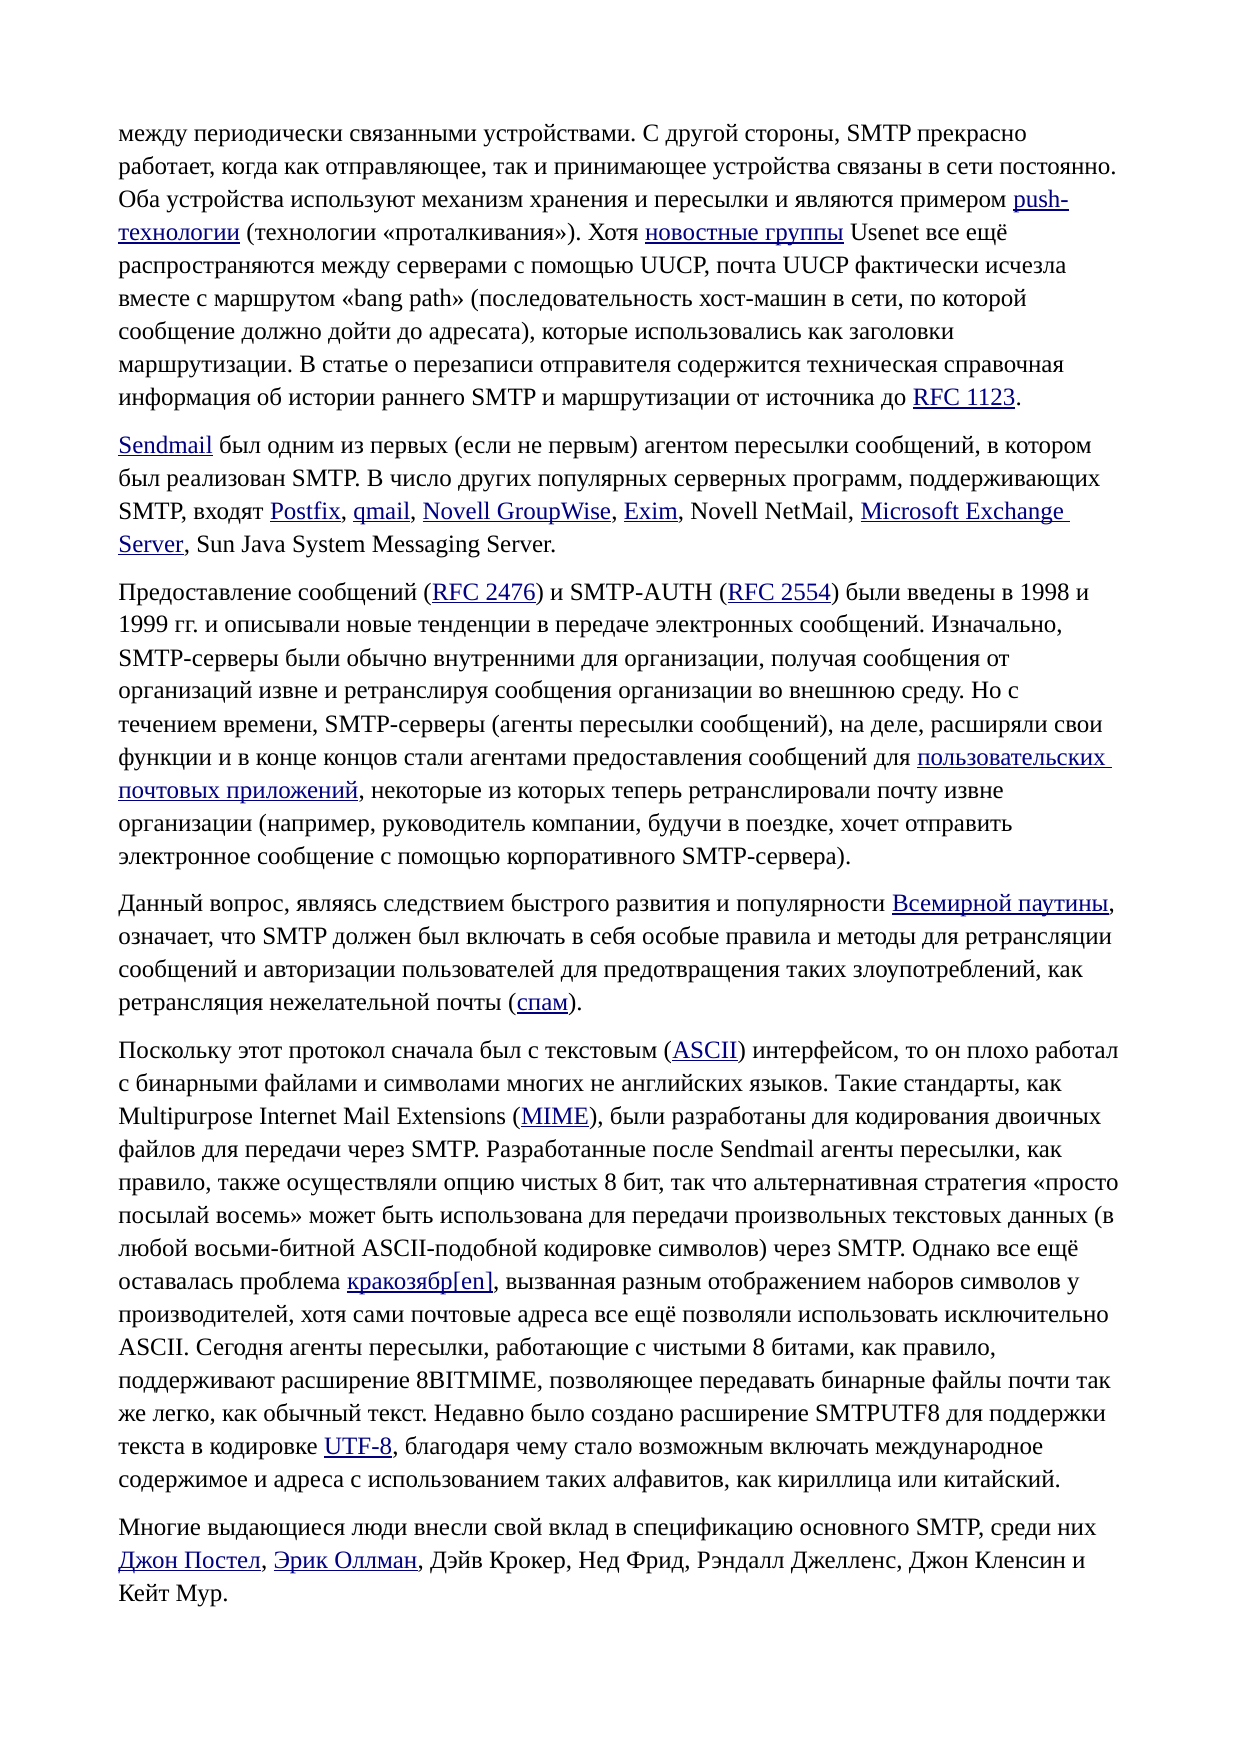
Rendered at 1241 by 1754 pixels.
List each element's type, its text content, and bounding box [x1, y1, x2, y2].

text Данный вопрос, являясь следствием быстрого развития и популярности Всемирной паутины, означает, что SMTP должен был включать в себя особые правила и методы для ретрансляции сообщений и авторизации пользователей для предотвращения таких злоупотреблений, как ретрансляция нежелательной почты (спам). [118, 888, 1122, 1016]
text Sendmail был одним из первых (если не первым) агентом пересылки сообщений, в котором был реализован SMTP. В число других популярных серверных программ, поддерживающих SMTP, входят Postfix, qmail, Novell GroupWise, Exim, Novell NetMail, Microsoft Exchange Server, Sun Java System Messaging Server. [118, 430, 1122, 558]
text Поскольку этот протокол сначала был с текстовым (ASCII) интерфейсом, то он плохо работал с бинарными файлами и символами многих не английских языков. Такие стандарты, как Multipurpose Internet Mail Extensions (MIME), были разработаны для кодирования двоичных файлов для передачи через SMTP. Разработанные после Sendmail агенты пересылки, как правило, также осуществляли опцию чистых 8 бит, так что альтернативная стратегия «просто посылай восемь» может быть использована для передачи произвольных текстовых данных (в любой восьми-битной ASCII-подобной кодировке символов) через SMTP. Однако все ещё оставалась проблема кракозябр[en], вызванная разным отображением наборов символов у производителей, хотя сами почтовые адреса все ещё позволяли использовать исключительно ASCII. Сегодня агенты пересылки, работающие с чистыми 8 битами, как правило, поддерживают расширение 8BITMIME, позволяющее передавать бинарные файлы почти так же легко, как обычный текст. Недавно было создано расширение SMTPUTF8 для поддержки текста в кодировке UTF-8, благодаря чему стало возможным включать международное содержимое и адреса с использованием таких алфавитов, как кириллица или китайский. [118, 1035, 1122, 1493]
text Многие выдающиеся люди внесли свой вклад в спецификацию основного SMTP, среди них Джон Постел, Эрик Оллман, Дэйв Крокер, Нед Фрид, Рэндалл Джелленс, Джон Кленсин и Кейт Мур. [118, 1512, 1122, 1607]
text Предоставление сообщений (RFC 2476) и SMTP-AUTH (RFC 2554) были введены в 1998 и 1999 гг. и описывали новые тенденции в передаче электронных сообщений. Изначально, SMTP-серверы были обычно внутренними для организации, получая сообщения от организаций извне и ретранслируя сообщения организации во внешнюю среду. Но с течением времени, SMTP-серверы (агенты пересылки сообщений), на деле, расширяли свои функции и в конце концов стали агентами предоставления сообщений для пользовательских почтовых приложений, некоторые из которых теперь ретранслировали почту извне организации (например, руководитель компании, будучи в поездке, хочет отправить электронное сообщение с помощью корпоративного SMTP-сервера). [118, 577, 1122, 869]
text между периодически связанными устройствами. С другой стороны, SMTP прекрасно работает, когда как отправляющее, так и принимающее устройства связаны в сети постоянно. Оба устройства используют механизм хранения и пересылки и являются примером push-технологии (технологии «проталкивания»). Хотя новостные группы Usenet все ещё распространяются между серверами с помощью UUCP, почта UUCP фактически исчезла вместе с маршрутом «bang path» (последовательность хост-машин в сети, по которой сообщение должно дойти до адресата), которые использовались как заголовки маршрутизации. В статье о перезаписи отправителя содержится техническая справочная информация об истории раннего SMTP и маршрутизации от источника до RFC 1123. [118, 118, 1122, 411]
